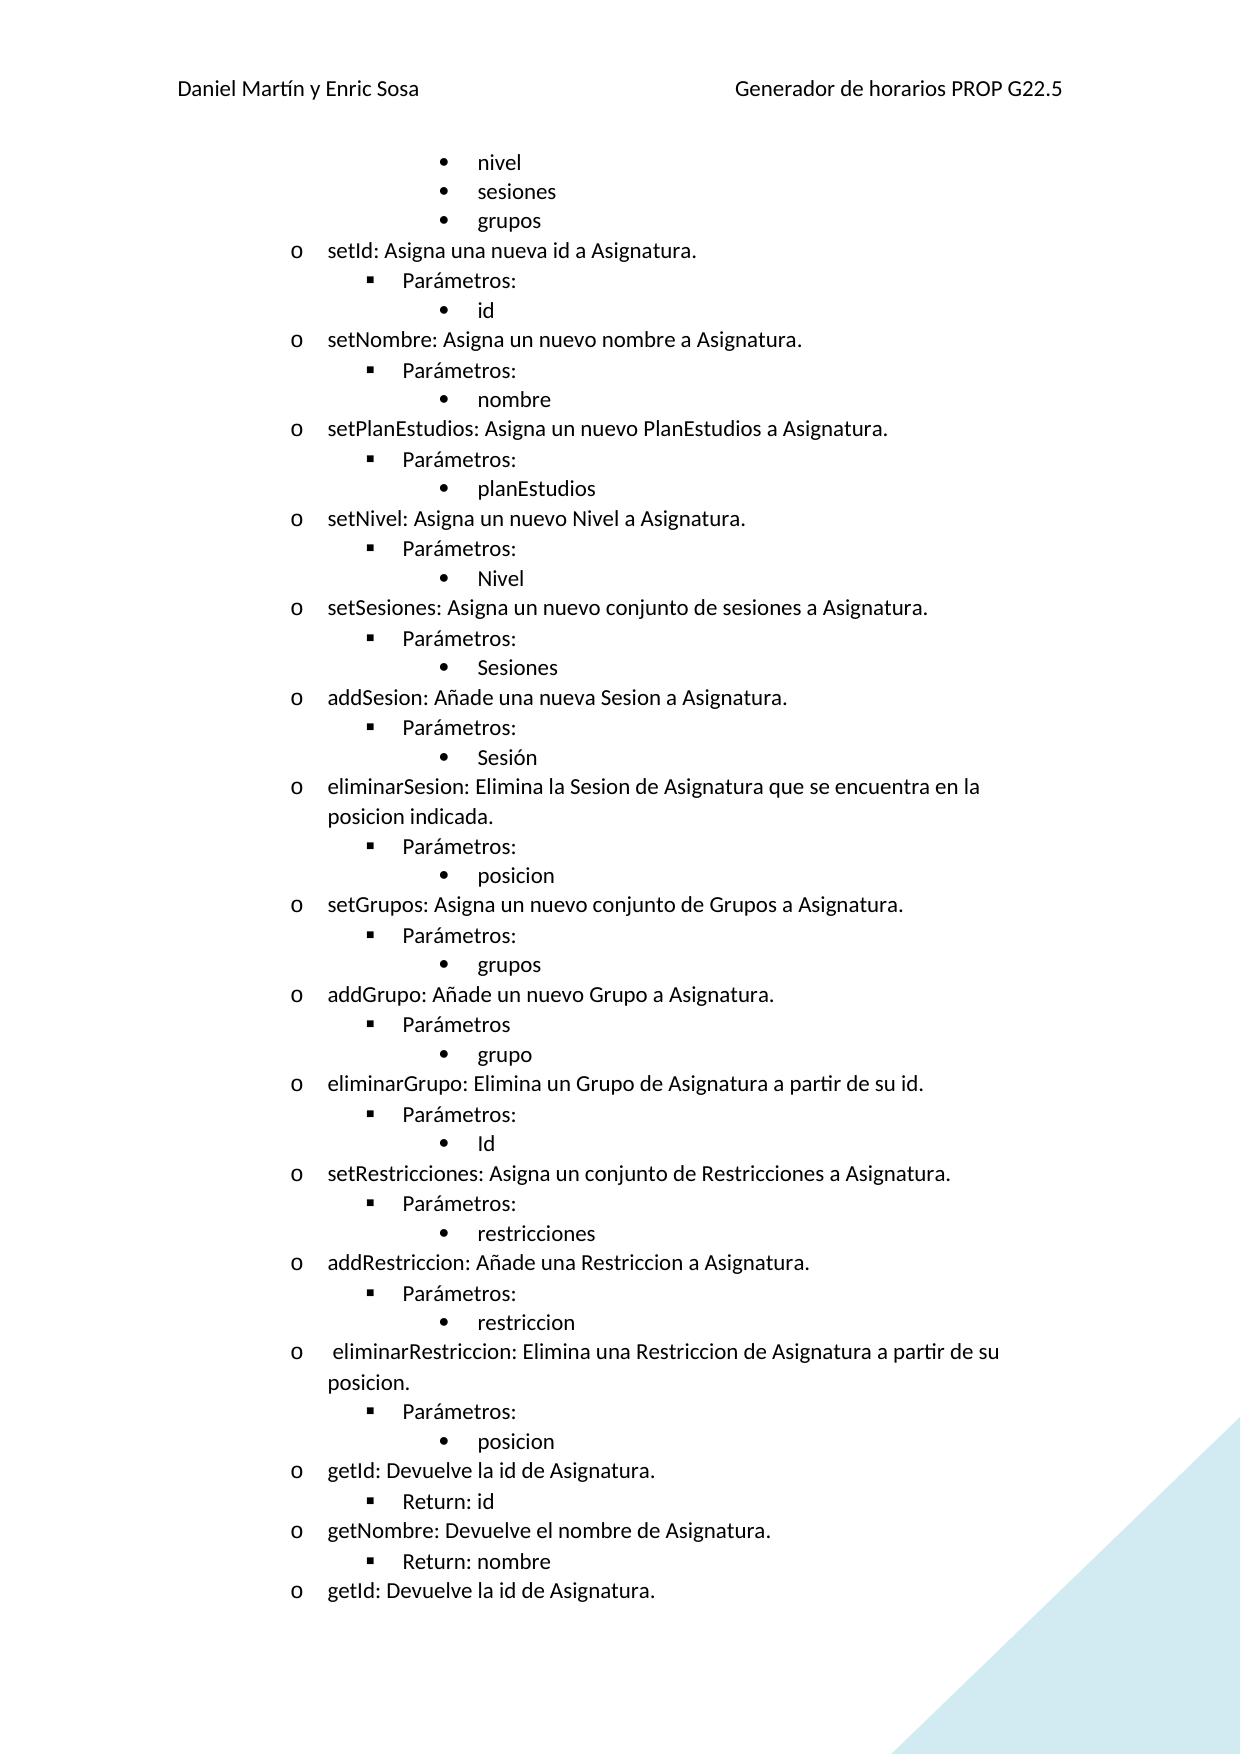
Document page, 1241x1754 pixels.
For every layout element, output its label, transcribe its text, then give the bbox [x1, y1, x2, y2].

list grupos [440, 951, 1063, 979]
list setNombre: Asigna un nuevo nombre a Asignatura. [290, 325, 1063, 354]
list setId: Asigna una nueva id a Asignatura. [290, 236, 1063, 265]
list addGrupo: Añade un nuevo Grupo a Asignatura. [290, 980, 1063, 1009]
list Nivel [440, 564, 1063, 592]
list posicion [440, 1427, 1063, 1455]
list nivel [440, 148, 1063, 176]
list Parámetros: [365, 266, 1063, 294]
list eliminarGrupo: Elimina un Grupo de Asignatura a partir de su id. [290, 1069, 1063, 1098]
list addRestriccion: Añade una Restriccion a Asignatura. [290, 1248, 1063, 1277]
list Parámetros: [365, 624, 1063, 652]
list restriccion [440, 1308, 1063, 1336]
list restricciones [440, 1219, 1063, 1247]
list Parámetros: [365, 832, 1063, 860]
list eliminarSesion: Elimina la Sesion de Asignatura que se encuentra en la posicion indicada. [290, 772, 1063, 831]
list Parámetros: [365, 356, 1063, 384]
list setNivel: Asigna un nuevo Nivel a Asignatura. [290, 504, 1063, 533]
list id [440, 296, 1063, 324]
list Parámetros: [365, 713, 1063, 741]
list Parámetros: [365, 1279, 1063, 1307]
list Parámetros: [365, 534, 1063, 562]
list sesiones [440, 177, 1063, 205]
list Parámetros [365, 1011, 1063, 1039]
list Return: nombre [365, 1547, 1063, 1575]
list Sesión [440, 743, 1063, 771]
list setRestricciones: Asigna un conjunto de Restricciones a Asignatura. [290, 1159, 1063, 1188]
list Parámetros: [365, 921, 1063, 949]
list getId: Devuelve la id de Asignatura. [290, 1576, 1063, 1605]
list setGrupos: Asigna un nuevo conjunto de Grupos a Asignatura. [290, 891, 1063, 920]
list Return: id [365, 1487, 1063, 1515]
list Parámetros: [365, 1189, 1063, 1217]
list setSesiones: Asigna un nuevo conjunto de sesiones a Asignatura. [290, 593, 1063, 622]
list setPlanEstudios: Asigna un nuevo PlanEstudios a Asignatura. [290, 414, 1063, 444]
list Id [440, 1129, 1063, 1157]
list Parámetros: [365, 445, 1063, 473]
list grupo [440, 1040, 1063, 1068]
list addSesion: Añade una nueva Sesion a Asignatura. [290, 683, 1063, 712]
list Parámetros: [365, 1397, 1063, 1425]
list Parámetros: [365, 1100, 1063, 1128]
list posicion [440, 861, 1063, 889]
list getNombre: Devuelve el nombre de Asignatura. [290, 1516, 1063, 1545]
list Sesiones [440, 653, 1063, 681]
list nombre [440, 385, 1063, 413]
list planEstudios [440, 474, 1063, 502]
list eliminarRestriccion: Elimina una Restriccion de Asignatura a partir de su posicion. [290, 1337, 1063, 1396]
list grupos [440, 206, 1063, 234]
list getId: Devuelve la id de Asignatura. [290, 1456, 1063, 1485]
